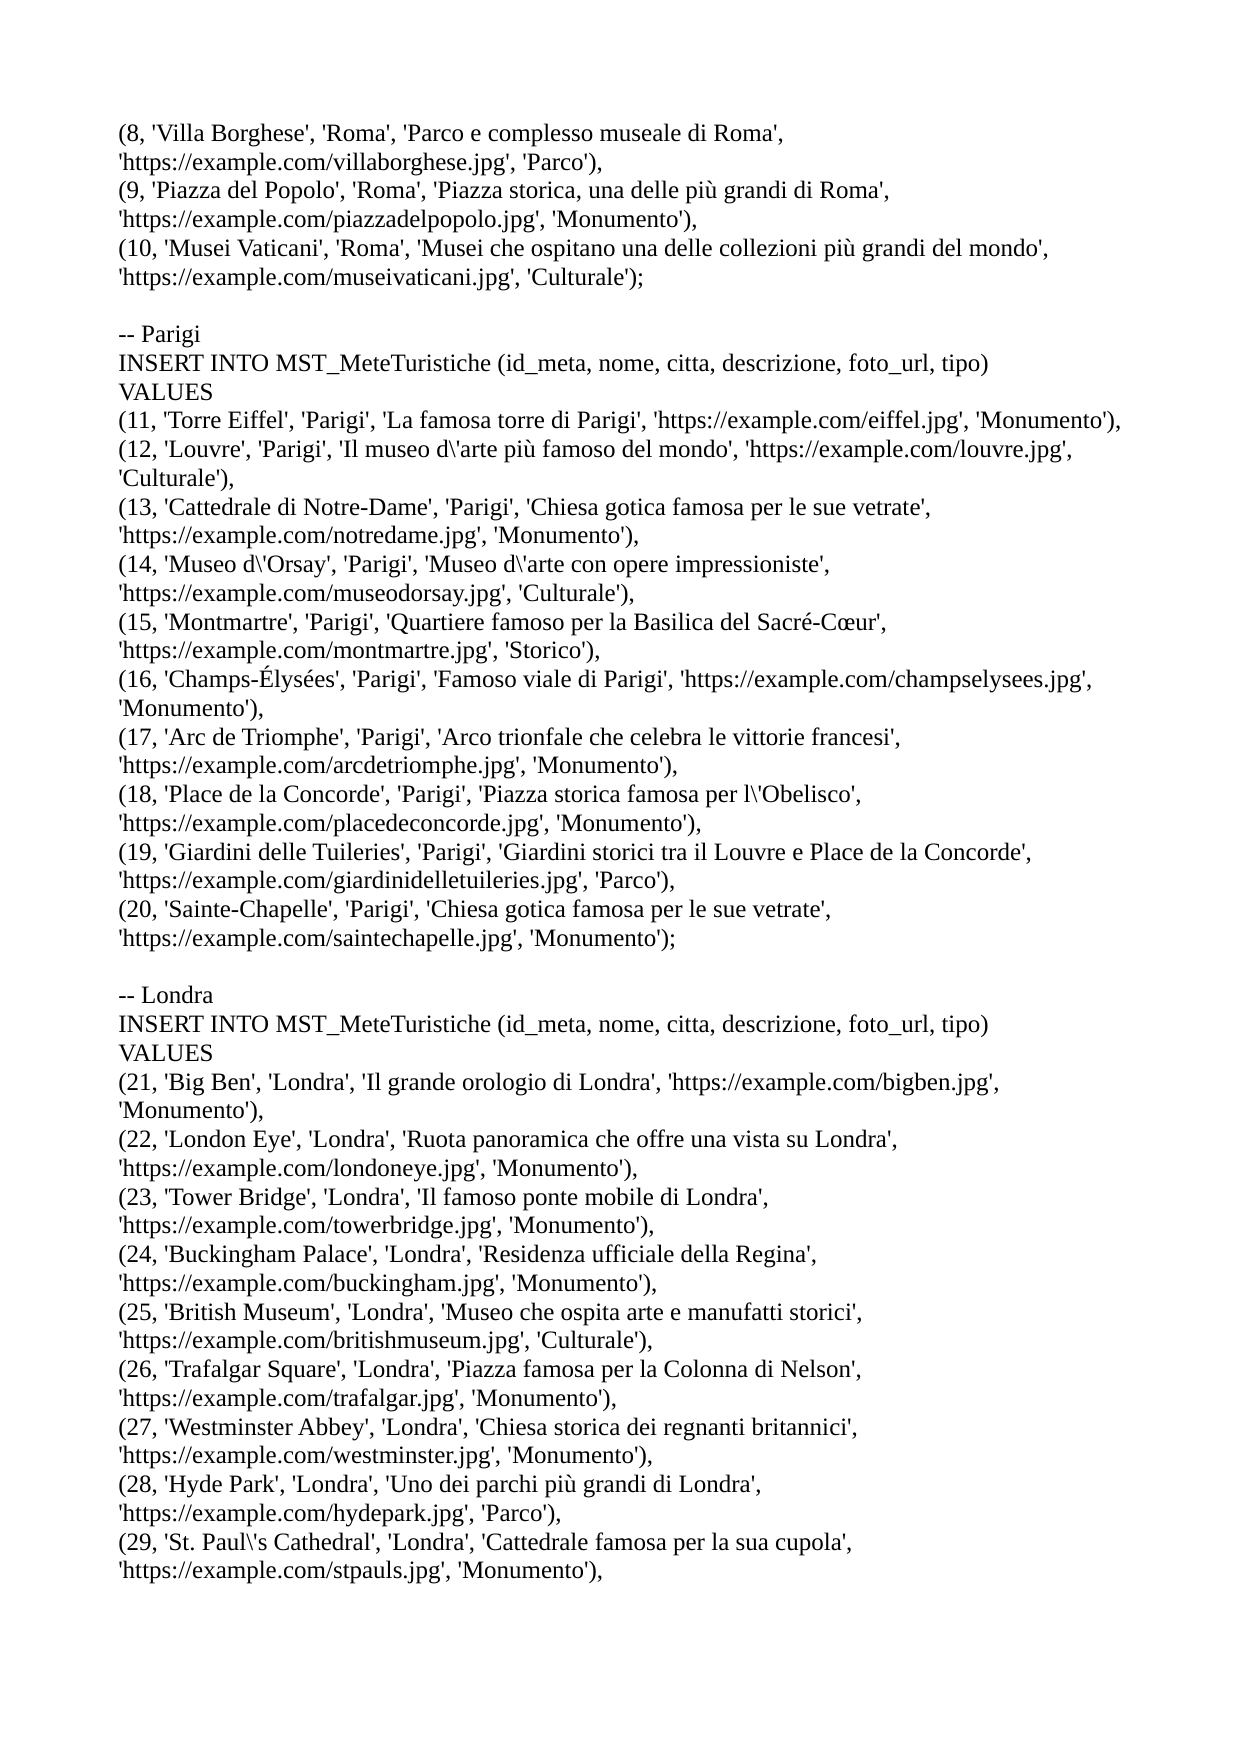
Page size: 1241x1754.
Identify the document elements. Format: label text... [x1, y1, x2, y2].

text (28, 'Hyde Park', 'Londra', 'Uno dei parchi più grandi di Londra', 'https://example.com/hydepark.jpg', 'Parco'), [118, 1469, 1122, 1527]
text (29, 'St. Paul\'s Cathedral', 'Londra', 'Cattedrale famosa per la sua cupola', 'https://example.com/stpauls.jpg', 'Monumento'), [118, 1527, 1122, 1584]
text (24, 'Buckingham Palace', 'Londra', 'Residenza ufficiale della Regina', 'https://example.com/buckingham.jpg', 'Monumento'), [118, 1239, 1122, 1297]
text (26, 'Trafalgar Square', 'Londra', 'Piazza famosa per la Colonna di Nelson', 'https://example.com/trafalgar.jpg', 'Monumento'), [118, 1354, 1122, 1412]
text (23, 'Tower Bridge', 'Londra', 'Il famoso ponte mobile di Londra', 'https://example.com/towerbridge.jpg', 'Monumento'), [118, 1182, 1122, 1239]
text (19, 'Giardini delle Tuileries', 'Parigi', 'Giardini storici tra il Louvre e Place de la Concorde', 'https://example.com/giardinidelletuileries.jpg', 'Parco'), [118, 837, 1122, 894]
text (10, 'Musei Vaticani', 'Roma', 'Musei che ospitano una delle collezioni più grandi del mondo', 'https://example.com/museivaticani.jpg', 'Culturale'); [118, 233, 1122, 291]
text (25, 'British Museum', 'Londra', 'Museo che ospita arte e manufatti storici', 'https://example.com/britishmuseum.jpg', 'Culturale'), [118, 1297, 1122, 1354]
text -- Parigi [118, 319, 1122, 348]
text (18, 'Place de la Concorde', 'Parigi', 'Piazza storica famosa per l\'Obelisco', 'https://example.com/placedeconcorde.jpg', 'Monumento'), [118, 779, 1122, 837]
text INSERT INTO MST_MeteTuristiche (id_meta, nome, citta, descrizione, foto_url, tipo) [118, 1009, 1122, 1038]
text INSERT INTO MST_MeteTuristiche (id_meta, nome, citta, descrizione, foto_url, tipo) [118, 348, 1122, 377]
text (17, 'Arc de Triomphe', 'Parigi', 'Arco trionfale che celebra le vittorie francesi', 'https://example.com/arcdetriomphe.jpg', 'Monumento'), [118, 722, 1122, 779]
text (12, 'Louvre', 'Parigi', 'Il museo d\'arte più famoso del mondo', 'https://example.com/louvre.jpg', 'Culturale'), [118, 434, 1122, 492]
text (16, 'Champs-Élysées', 'Parigi', 'Famoso viale di Parigi', 'https://example.com/champselysees.jpg', 'Monumento'), [118, 664, 1122, 722]
text VALUES [118, 377, 1122, 406]
text -- Londra [118, 981, 1122, 1009]
text (21, 'Big Ben', 'Londra', 'Il grande orologio di Londra', 'https://example.com/bigben.jpg', 'Monumento'), [118, 1067, 1122, 1124]
text (11, 'Torre Eiffel', 'Parigi', 'La famosa torre di Parigi', 'https://example.com/eiffel.jpg', 'Monumento'), [118, 406, 1122, 434]
text (22, 'London Eye', 'Londra', 'Ruota panoramica che offre una vista su Londra', 'https://example.com/londoneye.jpg', 'Monumento'), [118, 1124, 1122, 1182]
text (14, 'Museo d\'Orsay', 'Parigi', 'Museo d\'arte con opere impressioniste', 'https://example.com/museodorsay.jpg', 'Culturale'), [118, 549, 1122, 607]
text (15, 'Montmartre', 'Parigi', 'Quartiere famoso per la Basilica del Sacré-Cœur', 'https://example.com/montmartre.jpg', 'Storico'), [118, 607, 1122, 664]
text VALUES [118, 1038, 1122, 1067]
text (27, 'Westminster Abbey', 'Londra', 'Chiesa storica dei regnanti britannici', 'https://example.com/westminster.jpg', 'Monumento'), [118, 1412, 1122, 1469]
text (9, 'Piazza del Popolo', 'Roma', 'Piazza storica, una delle più grandi di Roma', 'https://example.com/piazzadelpopolo.jpg', 'Monumento'), [118, 176, 1122, 233]
text (13, 'Cattedrale di Notre-Dame', 'Parigi', 'Chiesa gotica famosa per le sue vetrate', 'https://example.com/notredame.jpg', 'Monumento'), [118, 492, 1122, 549]
text (8, 'Villa Borghese', 'Roma', 'Parco e complesso museale di Roma', 'https://example.com/villaborghese.jpg', 'Parco'), [118, 118, 1122, 176]
text (20, 'Sainte-Chapelle', 'Parigi', 'Chiesa gotica famosa per le sue vetrate', 'https://example.com/saintechapelle.jpg', 'Monumento'); [118, 894, 1122, 952]
